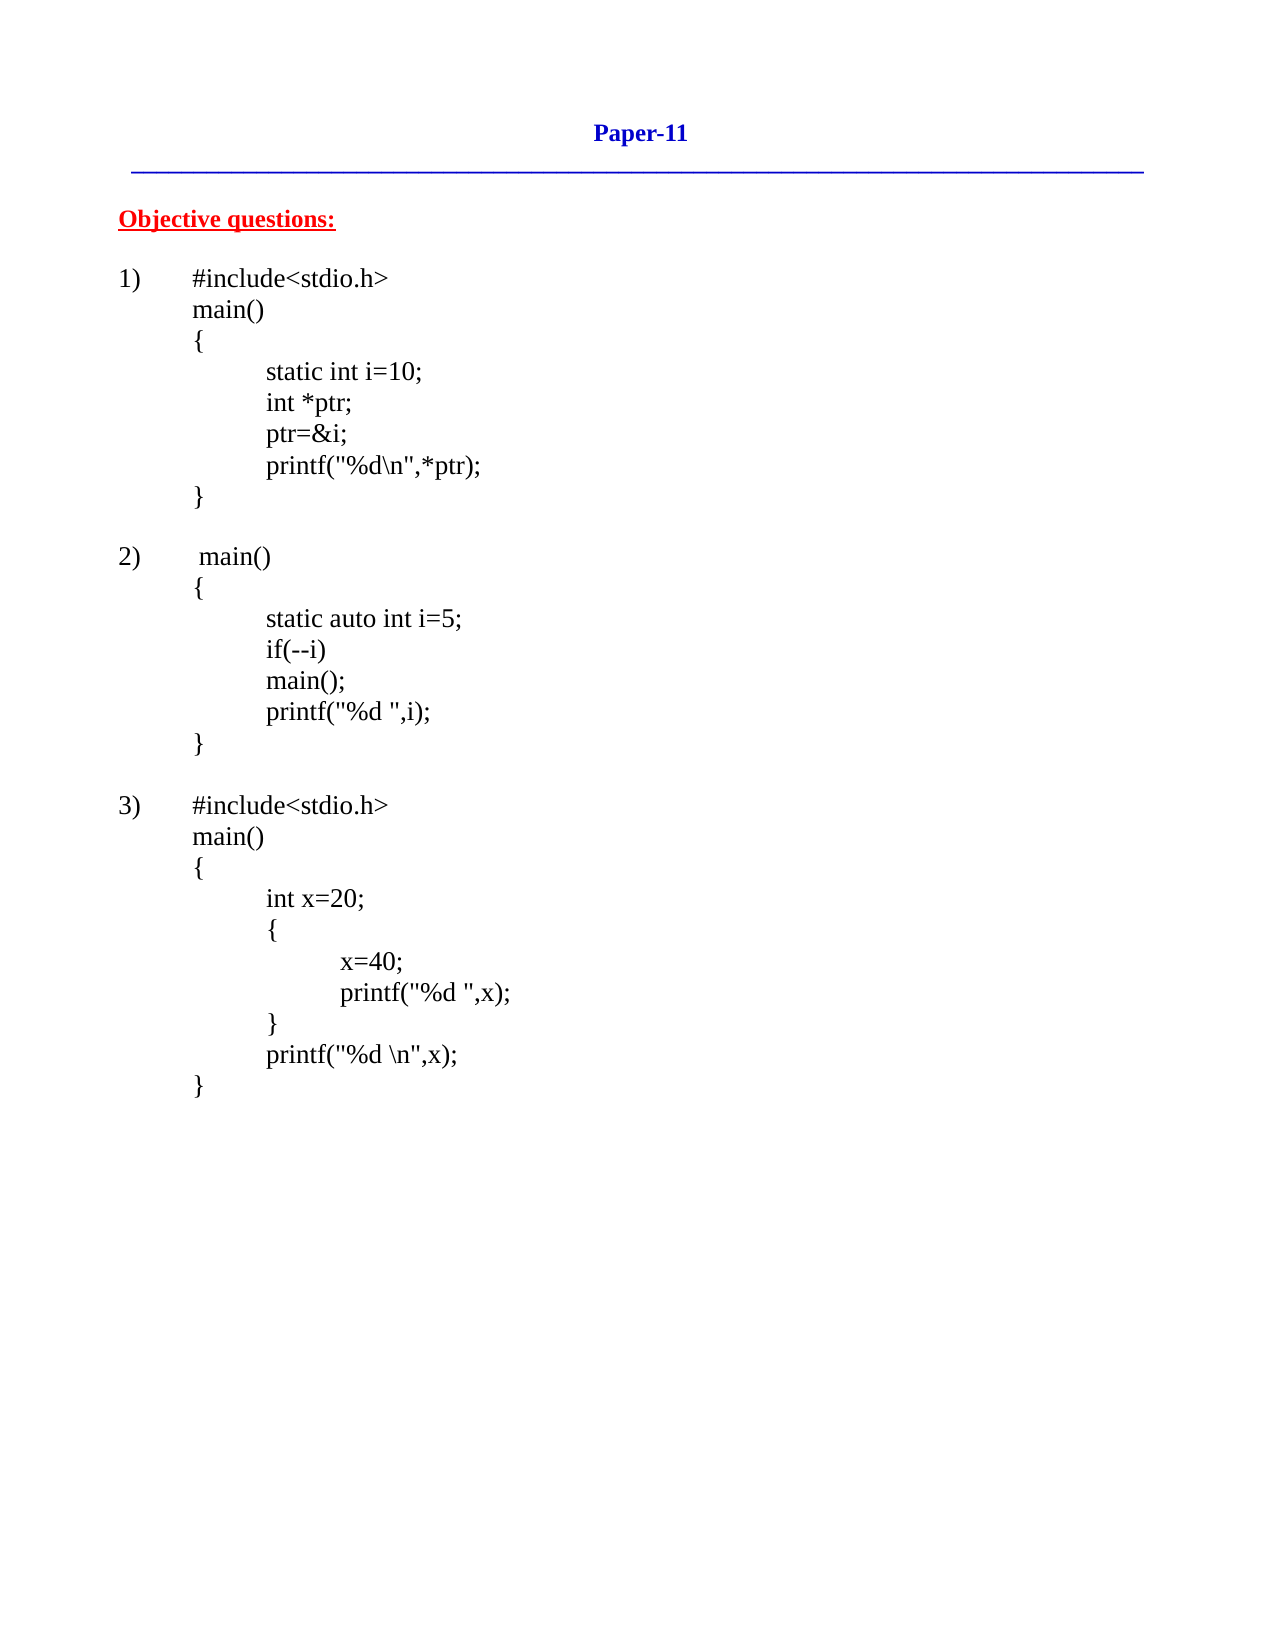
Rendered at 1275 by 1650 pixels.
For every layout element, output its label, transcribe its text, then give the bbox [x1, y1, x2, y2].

text printf("%d ",x); [118, 976, 1157, 1007]
text { [118, 913, 1157, 945]
text printf("%d \n",x); [118, 1038, 1157, 1069]
text static auto int i=5; [118, 602, 1157, 633]
text ptr=&i; [118, 418, 1157, 449]
text { [118, 851, 1157, 882]
text printf("%d\n",*ptr); [118, 449, 1157, 480]
text printf("%d ",i); [118, 696, 1157, 727]
text if(--i) [118, 633, 1157, 664]
text { [118, 571, 1157, 602]
text int *ptr; [118, 386, 1157, 418]
text 3) #include<stdio.h> [118, 789, 1157, 820]
text static int i=10; [118, 355, 1157, 386]
text 2) main() [118, 540, 1157, 571]
text Paper-11 [118, 118, 1157, 147]
text int x=20; [118, 882, 1157, 913]
text main(); [118, 664, 1157, 696]
text { [118, 324, 1157, 355]
text main() [118, 820, 1157, 851]
text x=40; [118, 945, 1157, 976]
text } [118, 1069, 1157, 1100]
text } [118, 1007, 1157, 1038]
text _________________________________________________________________________________ [118, 147, 1157, 176]
text } [118, 480, 1157, 511]
text Objective questions: [118, 204, 1157, 233]
text main() [118, 293, 1157, 324]
text } [118, 727, 1157, 758]
text 1) #include<stdio.h> [118, 262, 1157, 293]
